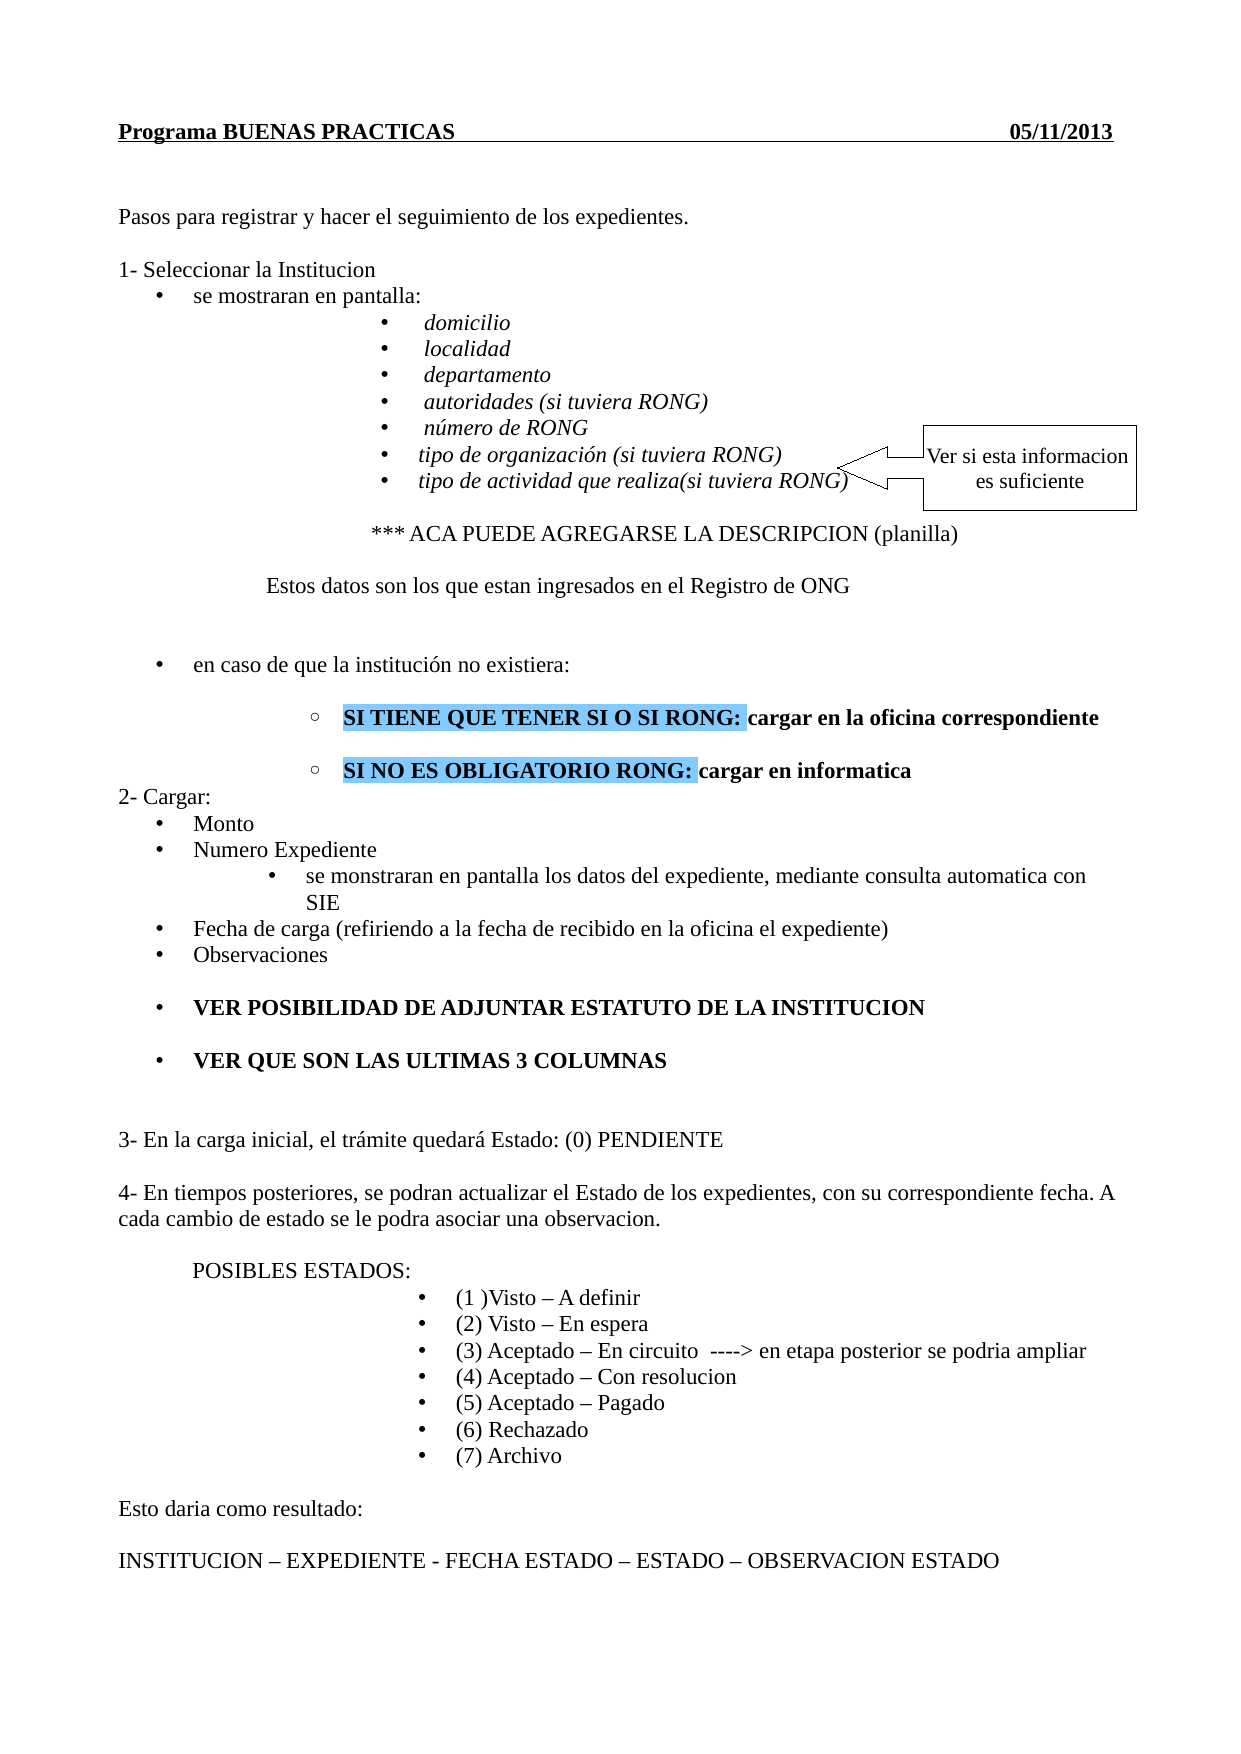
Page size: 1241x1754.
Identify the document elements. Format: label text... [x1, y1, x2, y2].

list (5) Aceptado – Pagado [418, 1389, 1122, 1416]
list Observaciones [156, 941, 1122, 968]
list (6) Rechazado [418, 1416, 1122, 1442]
list SI TIENE QUE TENER SI O SI RONG: cargar en la oficina correspondiente [306, 704, 1122, 731]
list tipo de actividad que realiza(si tuviera RONG) [381, 467, 1122, 493]
list (3) Aceptado – En circuito ----> en etapa posterior se podria ampliar [418, 1337, 1122, 1363]
list VER QUE SON LAS ULTIMAS 3 COLUMNAS [156, 1047, 1122, 1073]
list se mostraran en pantalla: [156, 282, 1122, 309]
text Esto daria como resultado: [118, 1495, 1122, 1521]
text 4- En tiempos posteriores, se podran actualizar el Estado de los expedientes, con su correspondiente fecha. A cada cambio de estado se le podra asociar una observacion. [118, 1178, 1122, 1231]
list número de RONG [381, 414, 1122, 441]
list en caso de que la institución no existiera: [156, 651, 1122, 678]
list tipo de organización (si tuviera RONG) [381, 441, 1122, 467]
list departamento [381, 362, 1122, 388]
text POSIBLES ESTADOS: [118, 1258, 1122, 1284]
list (1 )Visto – A definir [418, 1284, 1122, 1310]
text 1- Seleccionar la Institucion [118, 256, 1122, 282]
text 3- En la carga inicial, el trámite quedará Estado: (0) PENDIENTE [118, 1126, 1122, 1152]
text *** ACA PUEDE AGREGARSE LA DESCRIPCION (planilla) [118, 520, 1122, 546]
list (2) Visto – En espera [418, 1310, 1122, 1337]
text Estos datos son los que estan ingresados en el Registro de ONG [118, 572, 1122, 599]
list domicilio [381, 309, 1122, 335]
list VER POSIBILIDAD DE ADJUNTAR ESTATUTO DE LA INSTITUCION [156, 994, 1122, 1020]
list (4) Aceptado – Con resolucion [418, 1363, 1122, 1389]
list SI NO ES OBLIGATORIO RONG: cargar en informatica [306, 757, 1122, 783]
list Fecha de carga (refiriendo a la fecha de recibido en la oficina el expediente) [156, 915, 1122, 941]
list localidad [381, 335, 1122, 362]
text Pasos para registrar y hacer el seguimiento de los expedientes. [118, 203, 1122, 230]
list (7) Archivo [418, 1442, 1122, 1468]
list autoridades (si tuviera RONG) [381, 388, 1122, 414]
text 2- Cargar: [118, 783, 1122, 809]
list Monto [156, 809, 1122, 836]
text INSTITUCION – EXPEDIENTE - FECHA ESTADO – ESTADO – OBSERVACION ESTADO [118, 1547, 1122, 1574]
list Numero Expediente [156, 836, 1122, 862]
list se monstraran en pantalla los datos del expediente, mediante consulta automatica con SIE [268, 862, 1122, 915]
